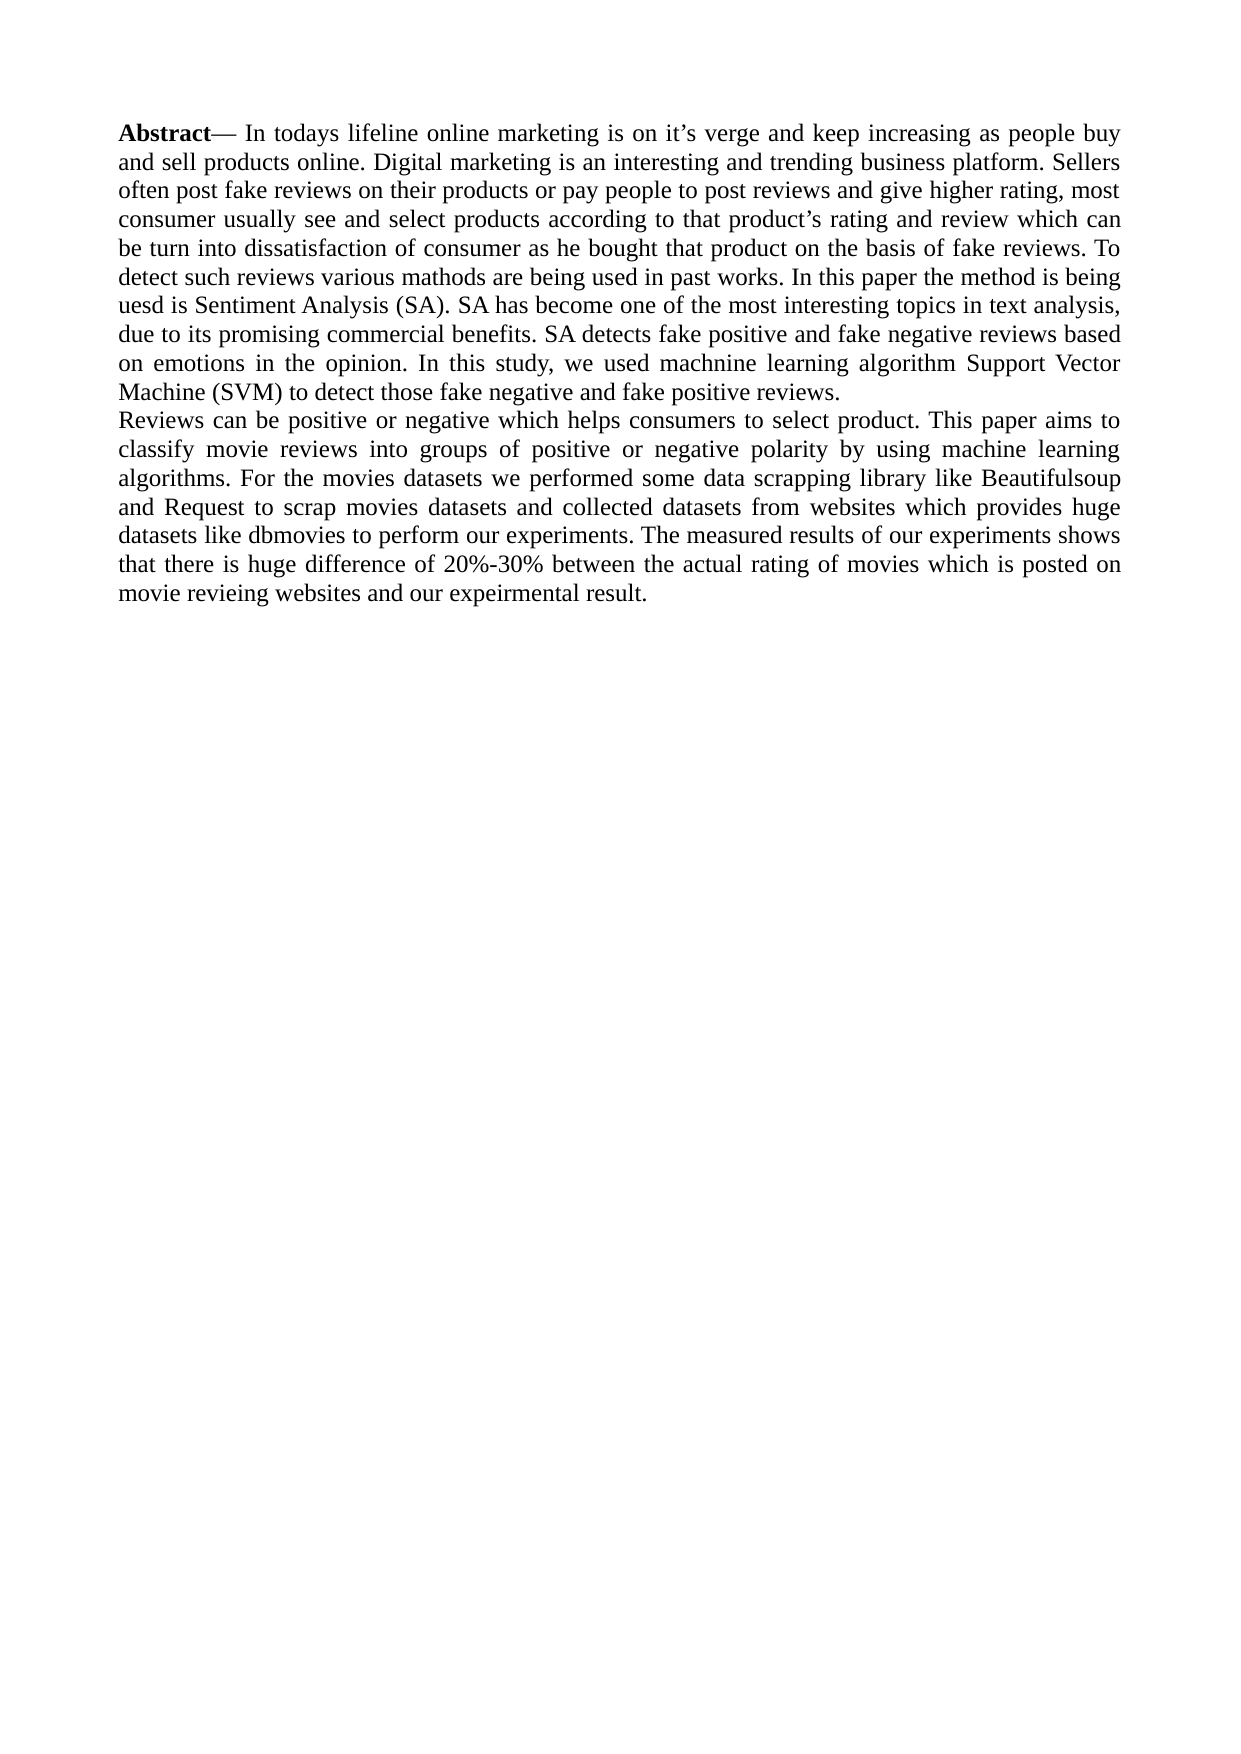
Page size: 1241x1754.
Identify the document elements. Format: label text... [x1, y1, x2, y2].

text Abstract— In todays lifeline online marketing is on it’s verge and keep increasing as people buy and sell products online. Digital marketing is an interesting and trending business platform. Sellers often post fake reviews on their products or pay people to post reviews and give higher rating, most consumer usually see and select products according to that product’s rating and review which can be turn into dissatisfaction of consumer as he bought that product on the basis of fake reviews. To detect such reviews various mathods are being used in past works. In this paper the method is being uesd is Sentiment Analysis (SA). SA has become one of the most interesting topics in text analysis, due to its promising commercial benefits. SA detects fake positive and fake negative reviews based on emotions in the opinion. In this study, we used machnine learning algorithm Support Vector Machine (SVM) to detect those fake negative and fake positive reviews. [118, 118, 1122, 406]
text Reviews can be positive or negative which helps consumers to select product. This paper aims to classify movie reviews into groups of positive or negative polarity by using machine learning algorithms. For the movies datasets we performed some data scrapping library like Beautifulsoup and Request to scrap movies datasets and collected datasets from websites which provides huge datasets like dbmovies to perform our experiments. The measured results of our experiments shows that there is huge difference of 20%-30% between the actual rating of movies which is posted on movie revieing websites and our expeirmental result. [118, 406, 1122, 607]
